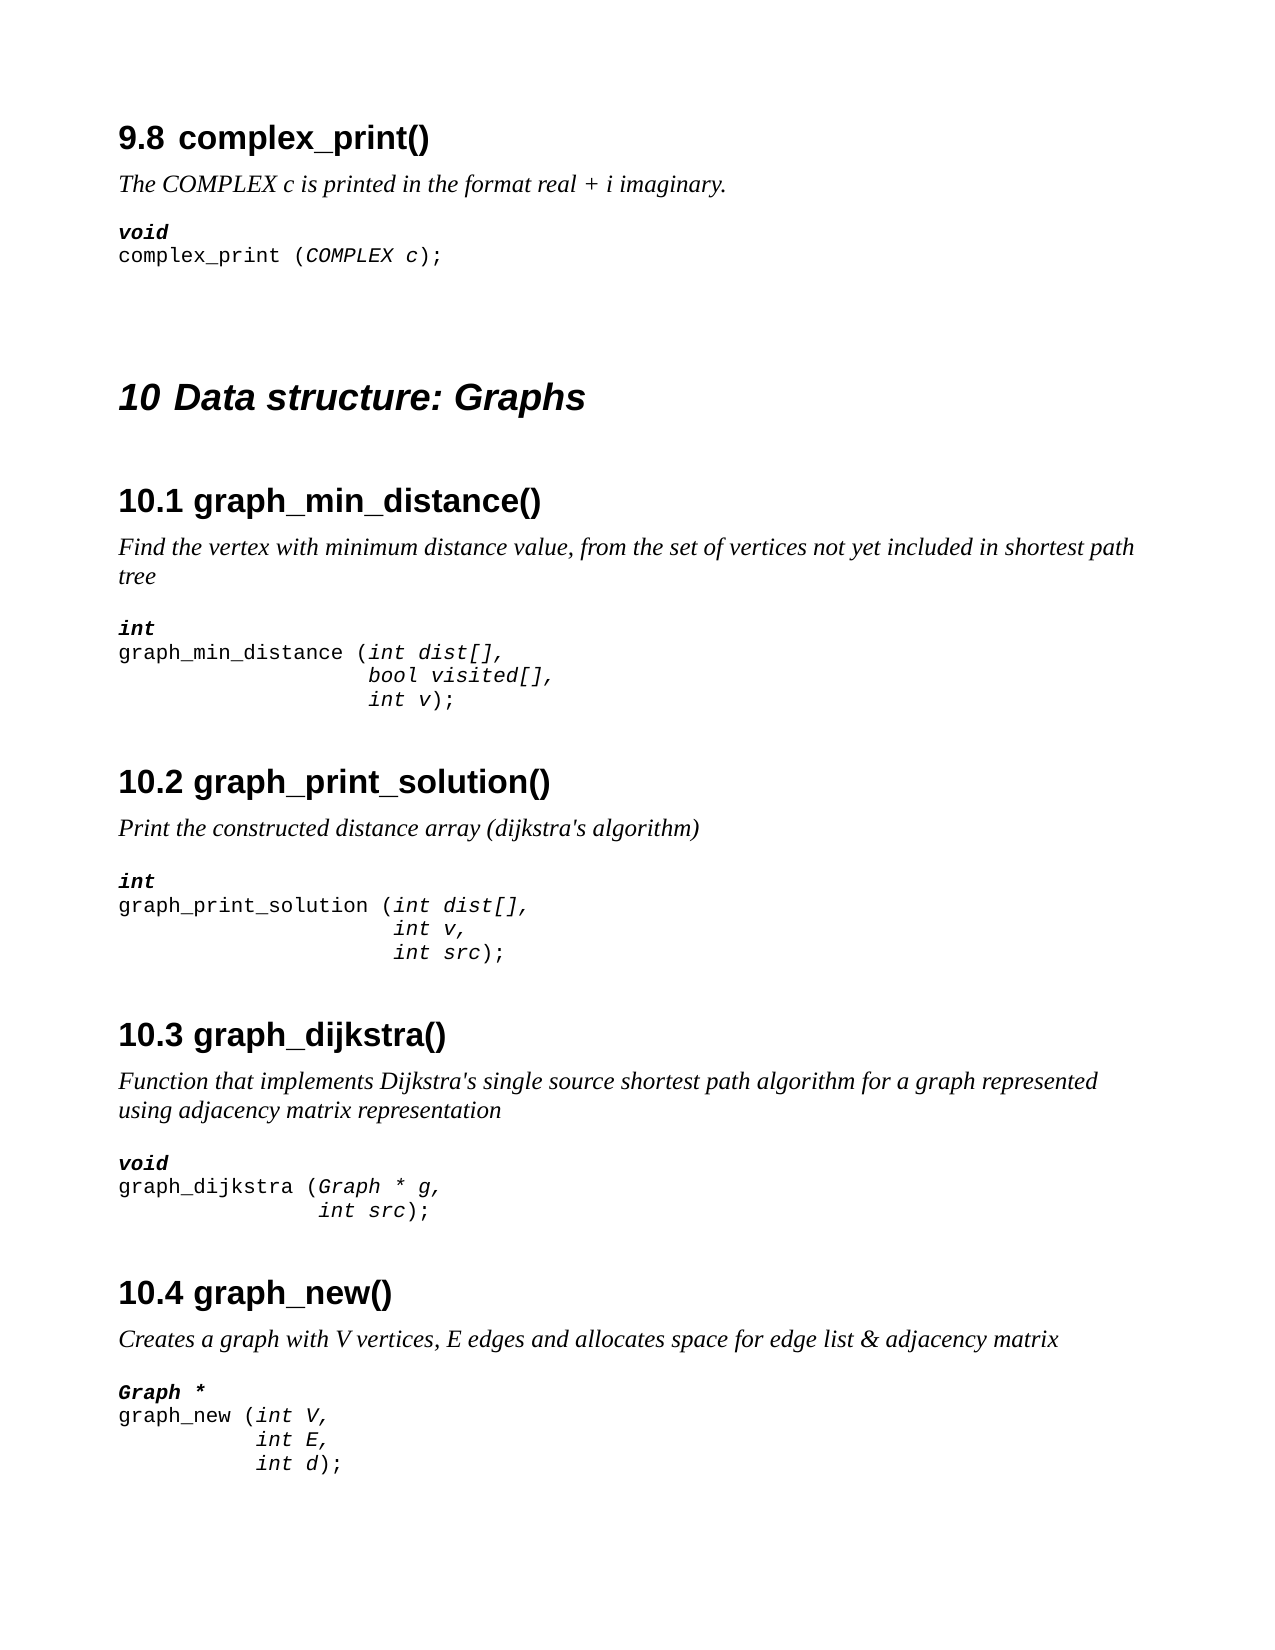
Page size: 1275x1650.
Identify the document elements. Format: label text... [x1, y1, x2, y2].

text int E, [118, 1429, 1157, 1453]
subtitle graph_print_solution() [118, 762, 1157, 801]
text Function that implements Dijkstra's single source shortest path algorithm for a graph represented using adjacency matrix representation [118, 1066, 1157, 1124]
text int [118, 618, 1157, 642]
text The COMPLEX c is printed in the format real + i imaginary. [118, 169, 1157, 198]
text int [118, 871, 1157, 895]
text int d); [118, 1453, 1157, 1476]
text Creates a graph with V vertices, E edges and allocates space for edge list & adjacency matrix [118, 1324, 1157, 1353]
text graph_dijkstra (Graph * g, [118, 1176, 1157, 1200]
subtitle graph_new() [118, 1273, 1157, 1312]
text int src); [118, 1200, 1157, 1223]
text Graph * [118, 1382, 1157, 1405]
text void [118, 1153, 1157, 1176]
text int v); [118, 689, 1157, 713]
text graph_min_distance (int dist[], [118, 642, 1157, 666]
text Print the constructed distance array (dijkstra's algorithm) [118, 813, 1157, 842]
text void [118, 222, 1157, 245]
text int v, [118, 918, 1157, 942]
text complex_print (COMPLEX c); [118, 245, 1157, 269]
text graph_new (int V, [118, 1405, 1157, 1429]
text bool visited[], [118, 666, 1157, 689]
subtitle Data structure: Graphs [118, 375, 1157, 419]
text graph_print_solution (int dist[], [118, 895, 1157, 918]
subtitle complex_print() [118, 118, 1157, 157]
text int src); [118, 942, 1157, 966]
subtitle graph_dijkstra() [118, 1015, 1157, 1054]
subtitle graph_min_distance() [118, 481, 1157, 519]
text Find the vertex with minimum distance value, from the set of vertices not yet included in shortest path tree [118, 532, 1157, 589]
